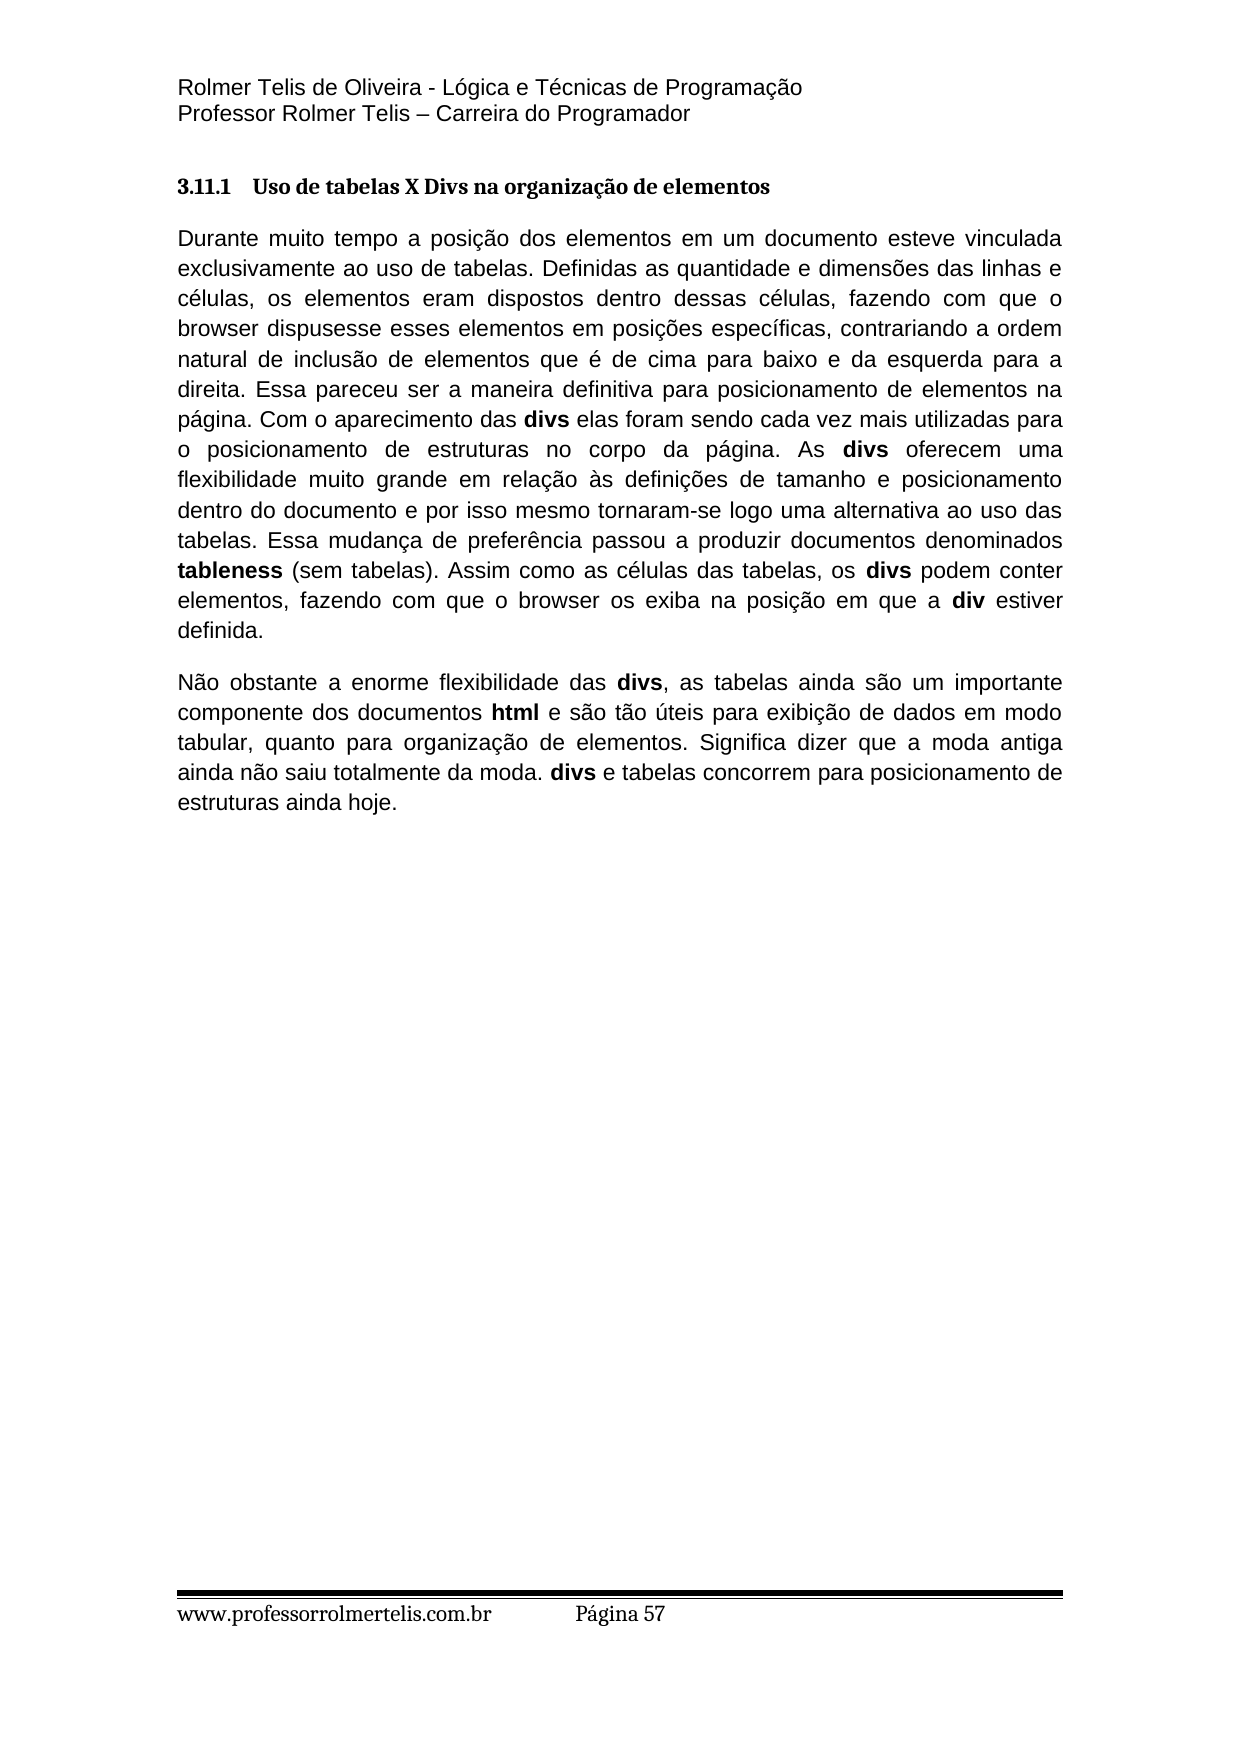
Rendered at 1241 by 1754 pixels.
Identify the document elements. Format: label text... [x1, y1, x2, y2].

text Durante muito tempo a posição dos elementos em um documento esteve vinculada exclusivamente ao uso de tabelas. Definidas as quantidade e dimensões das linhas e células, os elementos eram dispostos dentro dessas células, fazendo com que o browser dispusesse esses elementos em posições específicas, contrariando a ordem natural de inclusão de elementos que é de cima para baixo e da esquerda para a direita. Essa pareceu ser a maneira definitiva para posicionamento de elementos na página. Com o aparecimento das divs elas foram sendo cada vez mais utilizadas para o posicionamento de estruturas no corpo da página. As divs oferecem uma flexibilidade muito grande em relação às definições de tamanho e posicionamento dentro do documento e por isso mesmo tornaram-se logo uma alternativa ao uso das tabelas. Essa mudança de preferência passou a produzir documentos denominados tableness (sem tabelas). Assim como as células das tabelas, os divs podem conter elementos, fazendo com que o browser os exiba na posição em que a div estiver definida. [177, 225, 1063, 644]
text Não obstante a enorme flexibilidade das divs, as tabelas ainda são um importante componente dos documentos html e são tão úteis para exibição de dados em modo tabular, quanto para organização de elementos. Significa dizer que a moda antiga ainda não saiu totalmente da moda. divs e tabelas concorrem para posicionamento de estruturas ainda hoje. [177, 668, 1063, 816]
subtitle Uso de tabelas X Divs na organização de elementos [177, 174, 1063, 200]
